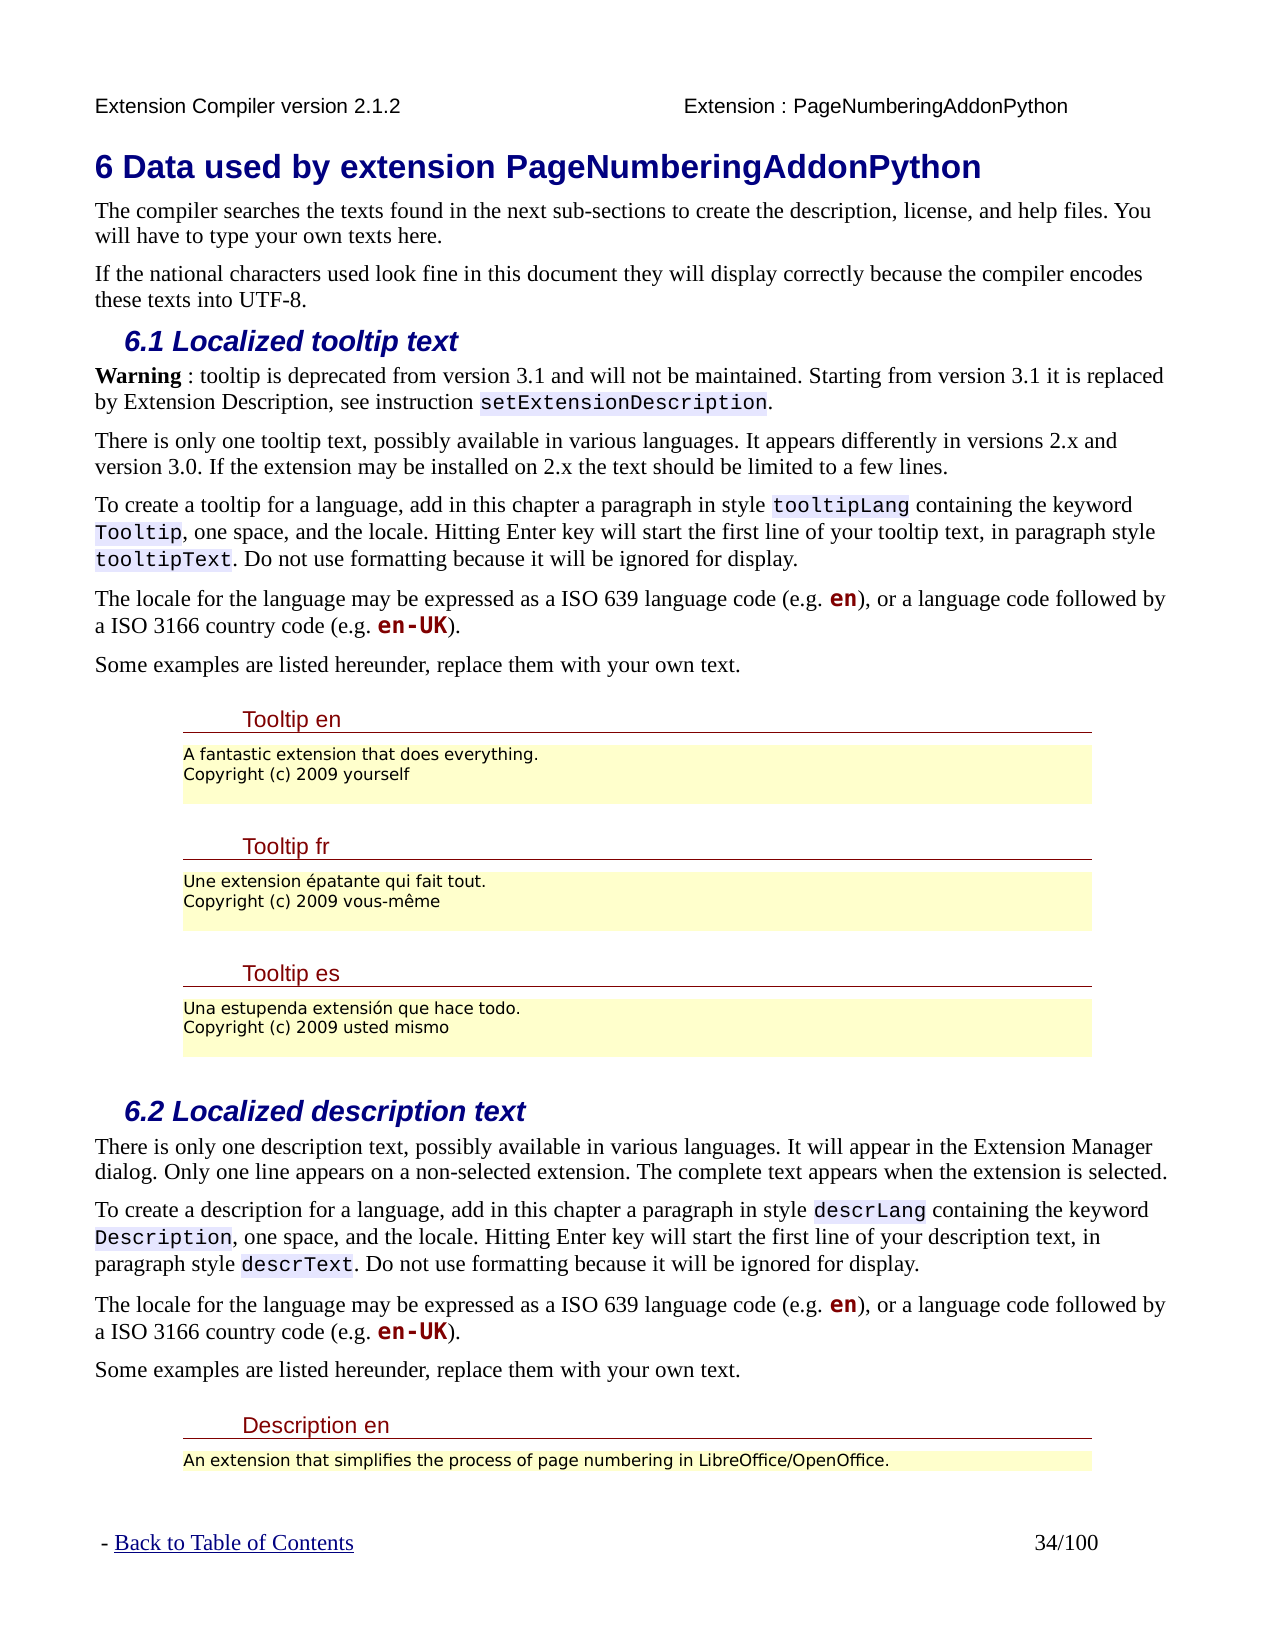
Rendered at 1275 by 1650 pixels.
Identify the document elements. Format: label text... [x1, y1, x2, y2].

text Copyright (c) 2009 vous-même [183, 892, 1092, 911]
text Una estupenda extensión que hace todo. [183, 999, 1092, 1018]
text If the national characters used look fine in this document they will display correctly because the compiler encodes these texts into UTF-8. [94, 261, 1181, 312]
text Une extension épatante qui fait tout. [183, 872, 1092, 892]
text An extension that simplifies the process of page numbering in LibreOffice/OpenOffice. [183, 1451, 1092, 1471]
text Copyright (c) 2009 yourself [183, 765, 1092, 784]
text Some examples are listed hereunder, replace them with your own text. [94, 651, 1181, 677]
text To create a description for a language, add in this chapter a paragraph in style descrLang containing the keyword Description, one space, and the locale. Hitting Enter key will start the first line of your description text, in paragraph style descrText. Do not use formatting because it will be ignored for display. [94, 1197, 1181, 1278]
text The locale for the language may be expressed as a ISO 639 language code (e.g. en), or a language code followed by a ISO 3166 country code (e.g. en-UK). [94, 1291, 1181, 1345]
text Some examples are listed hereunder, replace them with your own text. [94, 1357, 1181, 1383]
subtitle Localized description text [124, 1095, 1181, 1128]
text The locale for the language may be expressed as a ISO 639 language code (e.g. en), or a language code followed by a ISO 3166 country code (e.g. en-UK). [94, 585, 1181, 639]
text Tooltip es [183, 960, 1092, 986]
subtitle Localized tooltip text [124, 324, 1181, 357]
text Description en [183, 1412, 1092, 1438]
text The compiler searches the texts found in the next sub-sections to create the description, license, and help files. You will have to type your own texts here. [94, 197, 1181, 248]
subtitle Data used by extension PageNumberingAddonPython [94, 147, 1181, 185]
text A fantastic extension that does everything. [183, 745, 1092, 765]
text Tooltip en [183, 706, 1092, 732]
text To create a tooltip for a language, add in this chapter a paragraph in style tooltipLang containing the keyword Tooltip, one space, and the locale. Hitting Enter key will start the first line of your tooltip text, in paragraph style tooltipText. Do not use formatting because it will be ignored for display. [94, 492, 1181, 572]
text Copyright (c) 2009 usted mismo [183, 1018, 1092, 1038]
text Warning : tooltip is deprecated from version 3.1 and will not be maintained. Starting from version 3.1 it is replaced by Extension Description, see instruction setExtensionDescription. [94, 363, 1181, 416]
text There is only one tooltip text, possibly available in various languages. It appears differently in versions 2.x and version 3.0. If the extension may be installed on 2.x the text should be limited to a few lines. [94, 428, 1181, 479]
text There is only one description text, possibly available in various languages. It will appear in the Extension Manager dialog. Only one line appears on a non-selected extension. The complete text appears when the extension is selected. [94, 1134, 1181, 1185]
text Tooltip fr [183, 833, 1092, 859]
